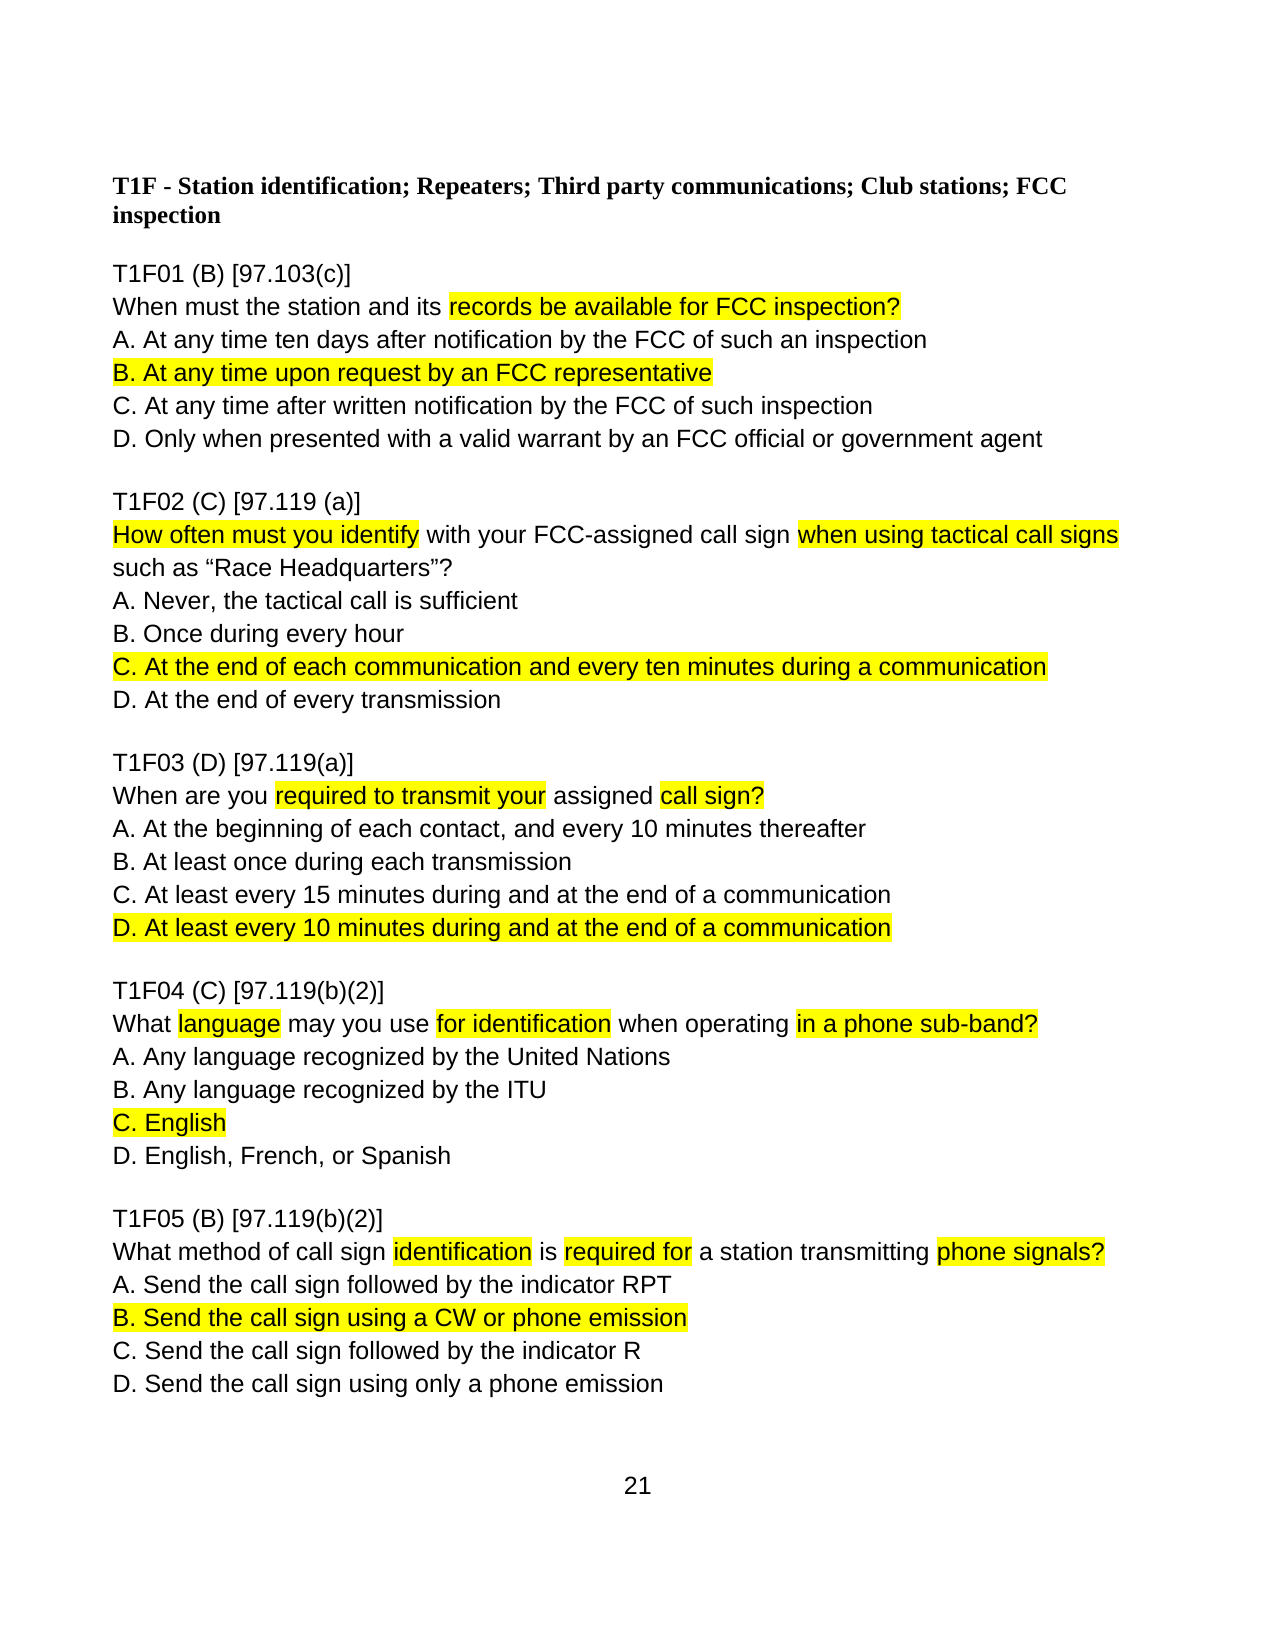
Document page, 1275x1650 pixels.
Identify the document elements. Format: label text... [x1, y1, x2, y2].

subtitle T1F - Station identification; Repeaters; Third party communications; Club stations; FCC inspection [112, 171, 1162, 228]
text T1F05 (B) [97.119(b)(2)] What method of call sign identification is required for a station transmitting phone signals? A. Send the call sign followed by the indicator RPT B. Send the call sign using a CW or phone emission C. Send the call sign followed by the indicator R D. Send the call sign using only a phone emission [112, 1204, 1162, 1398]
text T1F03 (D) [97.119(a)] When are you required to transmit your assigned call sign? A. At the beginning of each contact, and every 10 minutes thereafter B. At least once during each transmission C. At least every 15 minutes during and at the end of a communication D. At least every 10 minutes during and at the end of a communication [112, 748, 1162, 942]
text T1F02 (C) [97.119 (a)] How often must you identify with your FCC-assigned call sign when using tactical call signs such as “Race Headquarters”? A. Never, the tactical call is sufficient B. Once during every hour C. At the end of each communication and every ten minutes during a communication D. At the end of every transmission [112, 487, 1162, 713]
text T1F04 (C) [97.119(b)(2)] What language may you use for identification when operating in a phone sub-band? A. Any language recognized by the United Nations B. Any language recognized by the ITU C. English D. English, French, or Spanish [112, 976, 1162, 1170]
text T1F01 (B) [97.103(c)] When must the station and its records be available for FCC inspection? A. At any time ten days after notification by the FCC of such an inspection B. At any time upon request by an FCC representative C. At any time after written notification by the FCC of such inspection D. Only when presented with a valid warrant by an FCC official or government agent [112, 258, 1162, 452]
